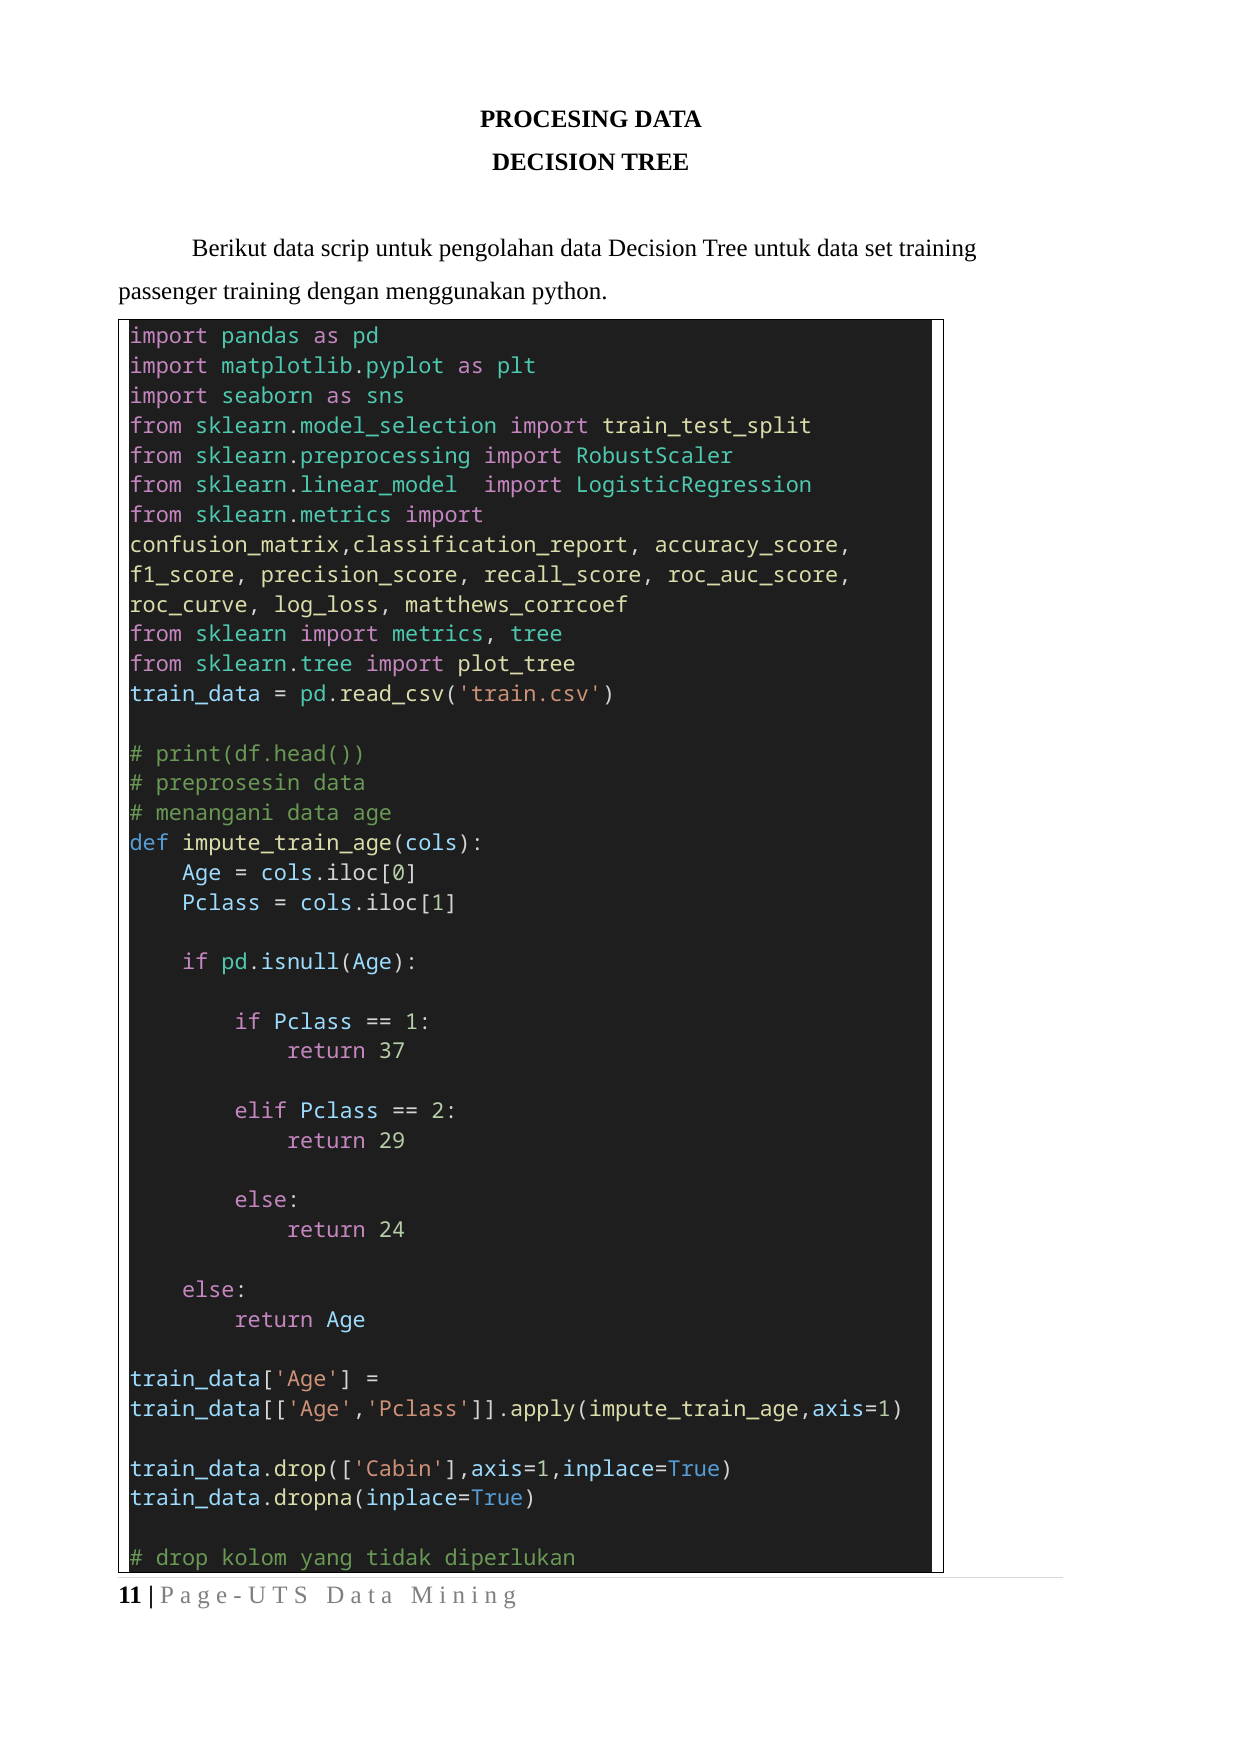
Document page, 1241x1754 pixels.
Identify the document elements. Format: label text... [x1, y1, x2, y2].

text Berikut data scrip untuk pengolahan data Decision Tree untuk data set training passenger training dengan menggunakan python. [118, 233, 1063, 305]
text DECISION TREE [118, 147, 1063, 176]
text PROCESING DATA [118, 104, 1063, 132]
